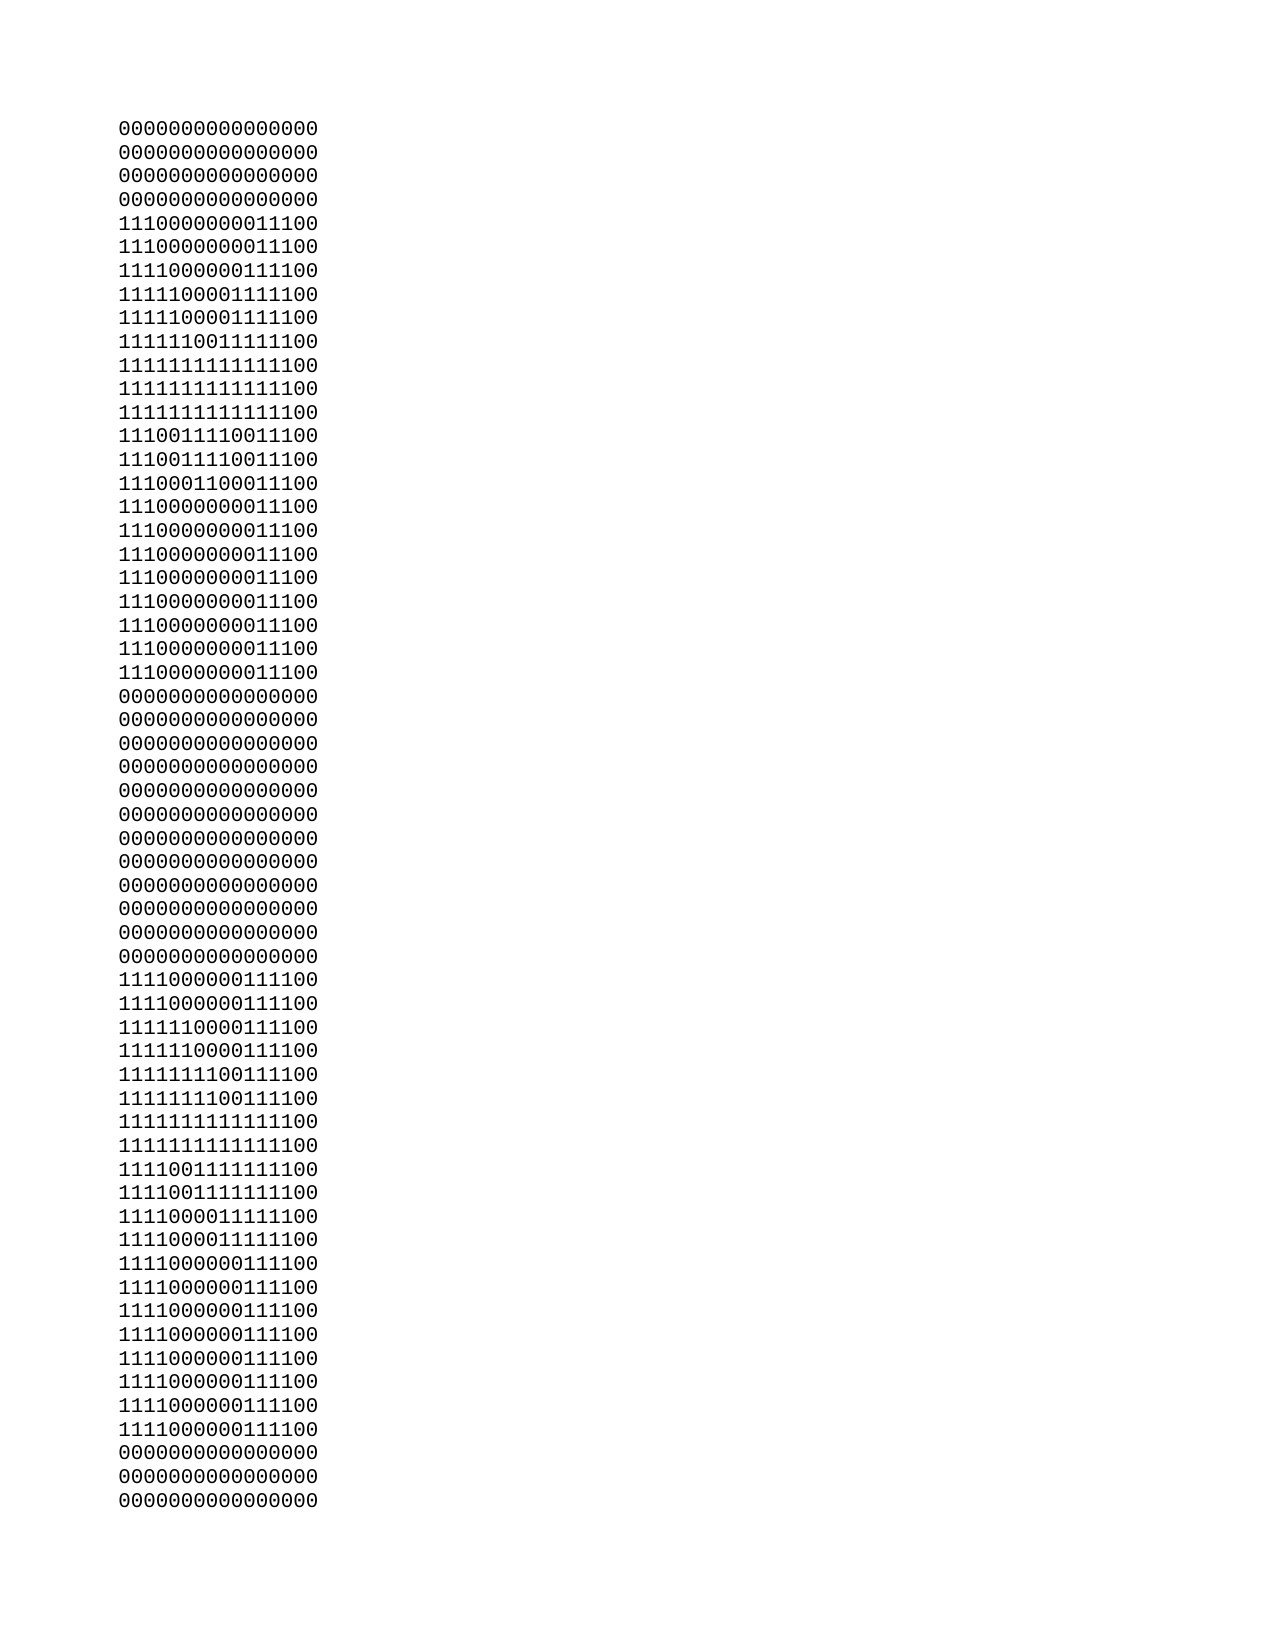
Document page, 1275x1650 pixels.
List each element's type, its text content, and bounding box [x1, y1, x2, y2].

text 1110000000011100 [118, 591, 1157, 615]
text 1110000000011100 [118, 544, 1157, 567]
text 1111110000111100 [118, 1040, 1157, 1064]
text 0000000000000000 [118, 898, 1157, 922]
text 0000000000000000 [118, 851, 1157, 875]
text 1110011110011100 [118, 426, 1157, 449]
text 1111000000111100 [118, 1324, 1157, 1348]
text 0000000000000000 [118, 875, 1157, 898]
text 1110000000011100 [118, 213, 1157, 236]
text 1111000000111100 [118, 1348, 1157, 1371]
text 1111100001111100 [118, 284, 1157, 307]
text 0000000000000000 [118, 709, 1157, 733]
text 1111000000111100 [118, 969, 1157, 993]
text 1111000000111100 [118, 1300, 1157, 1324]
text 0000000000000000 [118, 1466, 1157, 1489]
text 0000000000000000 [118, 780, 1157, 804]
text 0000000000000000 [118, 189, 1157, 213]
text 0000000000000000 [118, 922, 1157, 946]
text 1111000000111100 [118, 1277, 1157, 1300]
text 0000000000000000 [118, 142, 1157, 165]
text 1111000000111100 [118, 1419, 1157, 1442]
text 1111111111111100 [118, 1111, 1157, 1135]
text 0000000000000000 [118, 804, 1157, 827]
text 0000000000000000 [118, 1489, 1157, 1513]
text 0000000000000000 [118, 827, 1157, 851]
text 1111110011111100 [118, 331, 1157, 354]
text 1111111111111100 [118, 1135, 1157, 1158]
text 1111110000111100 [118, 1017, 1157, 1040]
text 1110000000011100 [118, 520, 1157, 544]
text 1111111100111100 [118, 1064, 1157, 1088]
text 0000000000000000 [118, 686, 1157, 709]
text 1110000000011100 [118, 638, 1157, 662]
text 1111000000111100 [118, 1395, 1157, 1419]
text 0000000000000000 [118, 118, 1157, 142]
text 1111000000111100 [118, 1371, 1157, 1395]
text 1110001100011100 [118, 473, 1157, 496]
text 1111111111111100 [118, 378, 1157, 402]
text 1111001111111100 [118, 1182, 1157, 1206]
text 1111001111111100 [118, 1158, 1157, 1182]
text 0000000000000000 [118, 757, 1157, 780]
text 1110011110011100 [118, 449, 1157, 473]
text 1110000000011100 [118, 236, 1157, 260]
text 0000000000000000 [118, 165, 1157, 189]
text 1111000000111100 [118, 1253, 1157, 1277]
text 1111000000111100 [118, 260, 1157, 284]
text 0000000000000000 [118, 946, 1157, 969]
text 1111000011111100 [118, 1206, 1157, 1229]
text 1111111100111100 [118, 1088, 1157, 1111]
text 1110000000011100 [118, 615, 1157, 638]
text 1111111111111100 [118, 402, 1157, 426]
text 1111000011111100 [118, 1229, 1157, 1253]
text 1110000000011100 [118, 496, 1157, 520]
text 1110000000011100 [118, 662, 1157, 686]
text 0000000000000000 [118, 1442, 1157, 1466]
text 1111000000111100 [118, 993, 1157, 1017]
text 0000000000000000 [118, 733, 1157, 757]
text 1111100001111100 [118, 307, 1157, 331]
text 1110000000011100 [118, 567, 1157, 591]
text 1111111111111100 [118, 354, 1157, 378]
